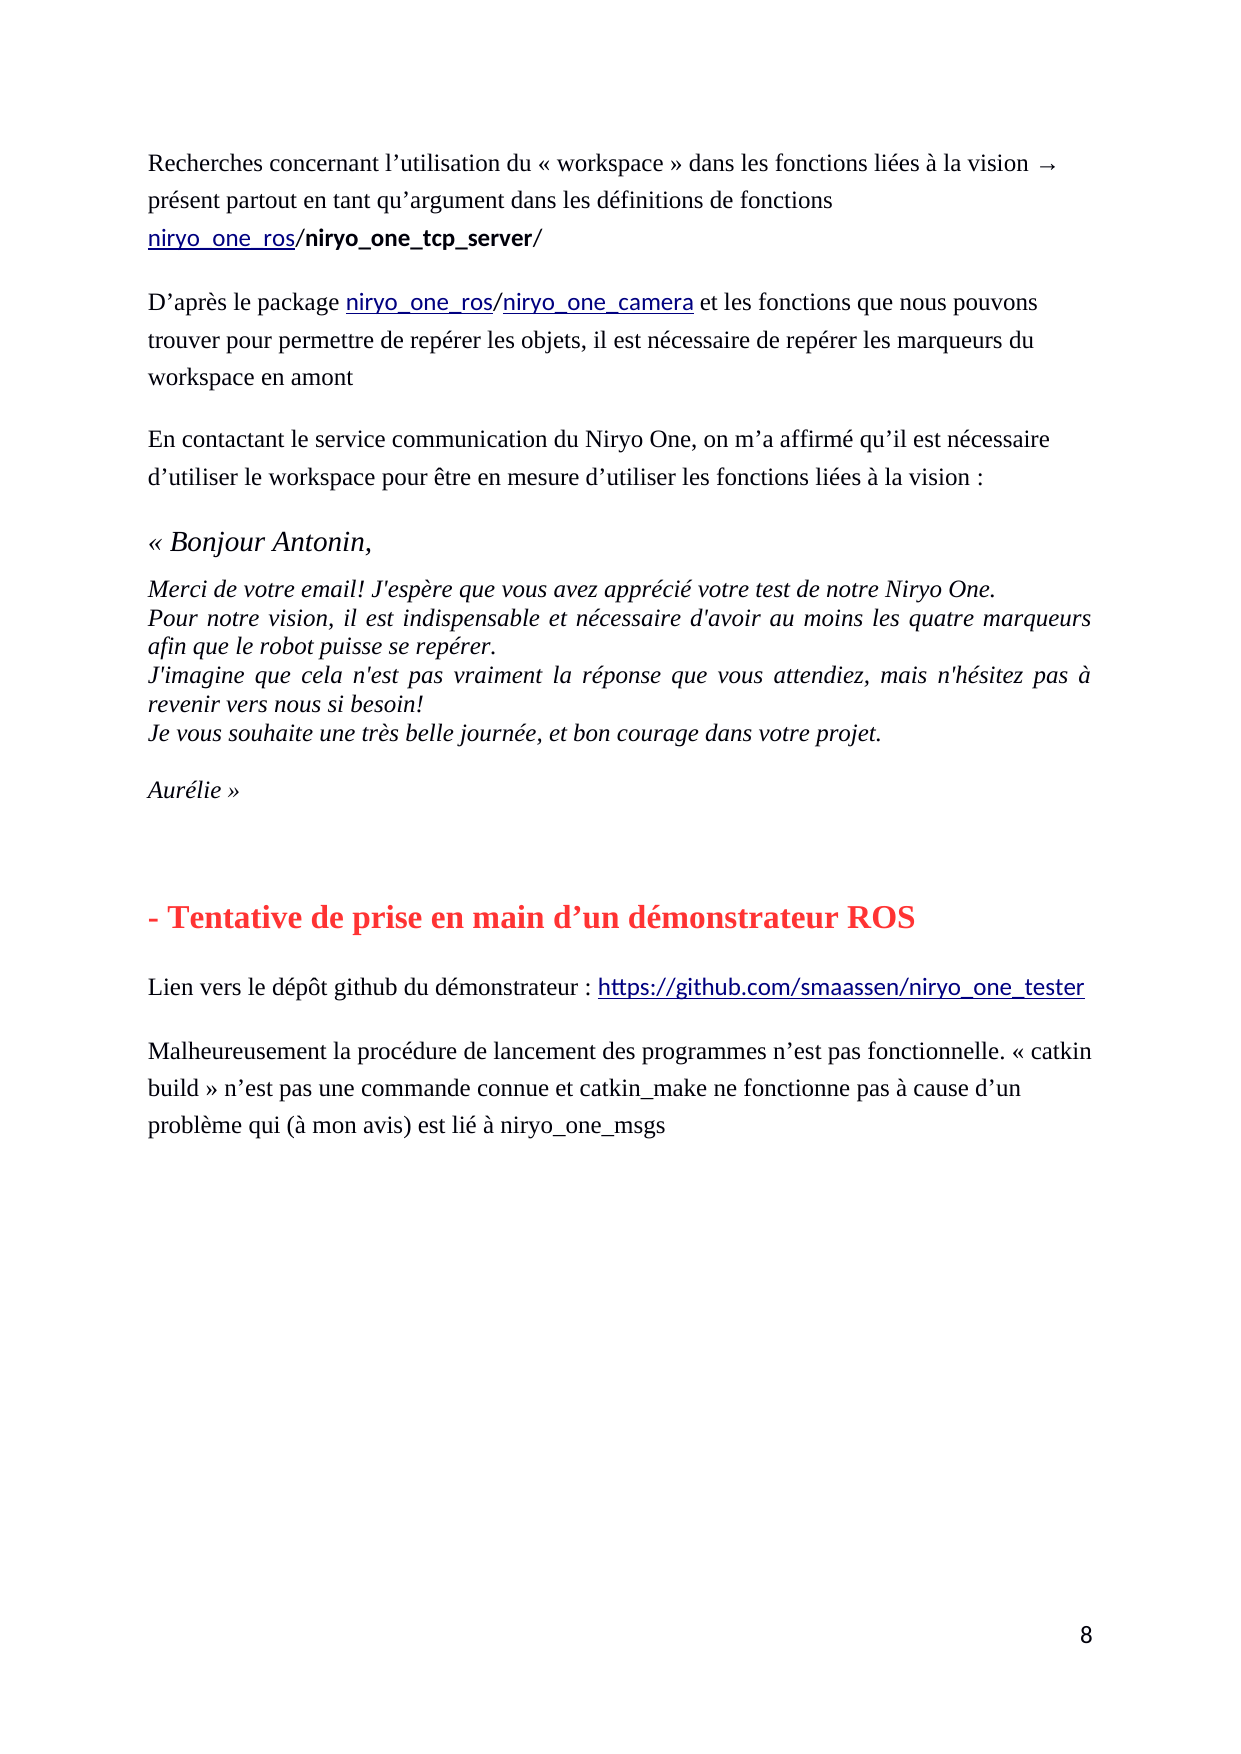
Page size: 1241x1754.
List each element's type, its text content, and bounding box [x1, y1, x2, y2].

text D’après le package niryo_one_ros/niryo_one_camera et les fonctions que nous pouvons trouver pour permettre de repérer les objets, il est nécessaire de repérer les marqueurs du workspace en amont [148, 287, 1092, 391]
text Aurélie » [148, 775, 1092, 804]
text Lien vers le dépôt github du démonstrateur : https://github.com/smaassen/niryo_one_tester [148, 972, 1092, 1002]
text Recherches concernant l’utilisation du « workspace » dans les fonctions liées à la vision → présent partout en tant qu’argument dans les définitions de fonctions niryo_one_ros/niryo_one_tcp_server/ [148, 148, 1092, 253]
text Malheureusement la procédure de lancement des programmes n’est pas fonctionnelle. « catkin build » n’est pas une commande connue et catkin_make ne fonctionne pas à cause d’un problème qui (à mon avis) est lié à niryo_one_msgs [148, 1036, 1092, 1139]
text Je vous souhaite une très belle journée, et bon courage dans votre projet. [148, 718, 1092, 746]
text - Tentative de prise en main d’un démonstrateur ROS [148, 897, 1092, 936]
text « Bonjour Antonin, [148, 524, 1092, 557]
text J'imagine que cela n'est pas vraiment la réponse que vous attendiez, mais n'hésitez pas à revenir vers nous si besoin! [148, 660, 1092, 718]
text Pour notre vision, il est indispensable et nécessaire d'avoir au moins les quatre marqueurs afin que le robot puisse se repérer. [148, 603, 1092, 660]
text Merci de votre email! J'espère que vous avez apprécié votre test de notre Niryo One. [148, 574, 1092, 603]
text En contactant le service communication du Niryo One, on m’a affirmé qu’il est nécessaire d’utiliser le workspace pour être en mesure d’utiliser les fonctions liées à la vision : [148, 424, 1092, 490]
